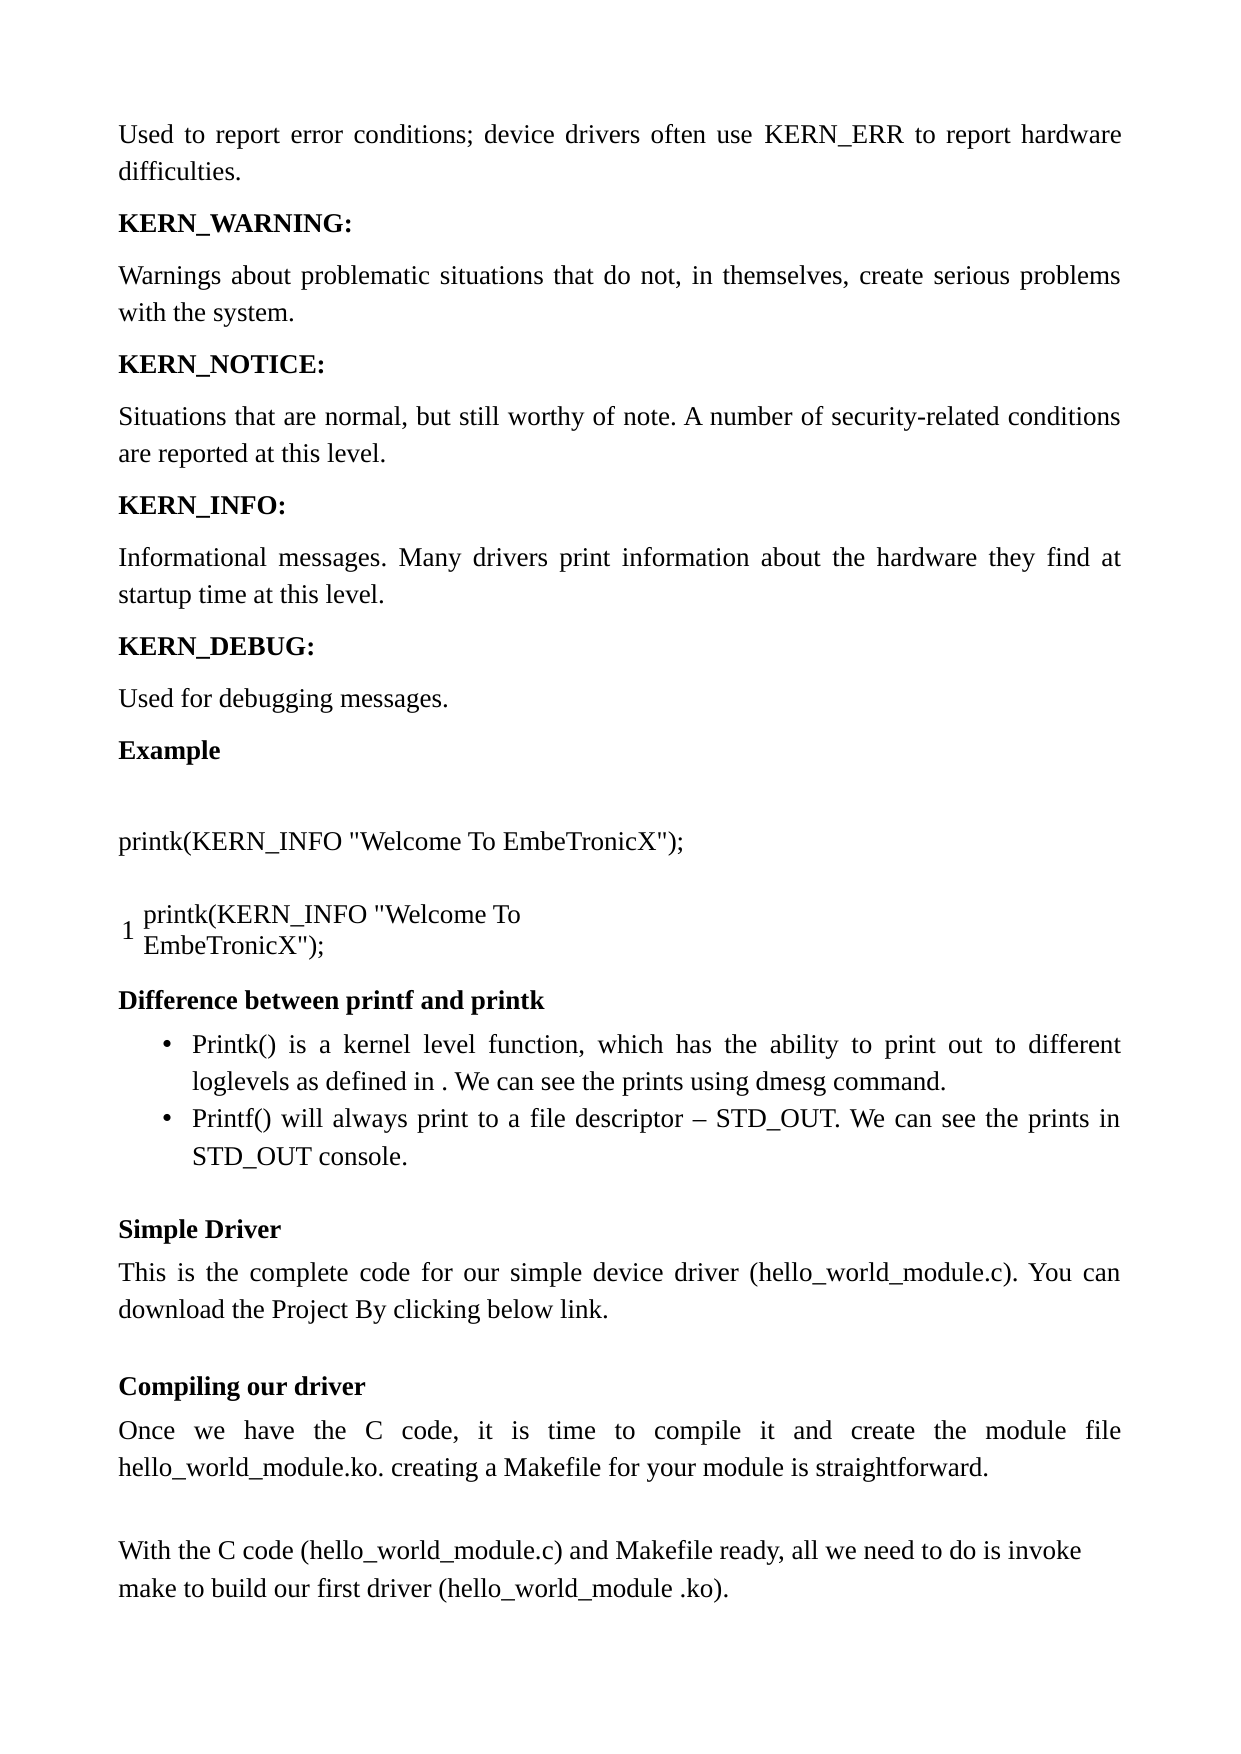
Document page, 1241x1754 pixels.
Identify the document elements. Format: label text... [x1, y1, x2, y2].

subtitle Simple Driver [118, 1213, 1122, 1244]
subtitle Compiling our driver [118, 1371, 1122, 1402]
list Printk() is a kernel level function, which has the ability to print out to different loglevels as defined in . We can see the prints using dmesg command. [162, 1028, 1122, 1096]
text Situations that are normal, but still worthy of note. A number of security-related conditions are reported at this level. [118, 400, 1122, 469]
text This is the complete code for our simple device driver (hello_world_module.c). You can download the Project By clicking below link. [118, 1256, 1122, 1325]
text With the C code (hello_world_module.c) and Makefile ready, all we need to do is invoke make to build our first driver (hello_world_module .ko). [118, 1534, 1122, 1603]
text printk(KERN_INFO "Welcome To EmbeTronicX"); [118, 825, 1122, 856]
text Used to report error conditions; device drivers often use KERN_ERR to report hardware difficulties. [118, 118, 1122, 187]
text Used for debugging messages. [118, 682, 1122, 713]
table_header printk(KERN_INFO "Welcome To EmbeTronicX"); [140, 895, 678, 963]
text KERN_WARNING: [118, 207, 1122, 238]
text Informational messages. Many drivers print information about the hardware they find at startup time at this level. [118, 541, 1122, 610]
list Printf() will always print to a file descriptor – STD_OUT. We can see the prints in STD_OUT console. [162, 1103, 1122, 1171]
subtitle Difference between printf and printk [118, 984, 1122, 1015]
text Example [118, 734, 1122, 765]
text KERN_DEBUG: [118, 630, 1122, 662]
text KERN_NOTICE: [118, 348, 1122, 379]
text Once we have the C code, it is time to compile it and create the module file hello_world_module.ko. creating a Makefile for your module is straightforward. [118, 1414, 1122, 1483]
text KERN_INFO: [118, 489, 1122, 521]
text Warnings about problematic situations that do not, in themselves, create serious problems with the system. [118, 259, 1122, 328]
table_header 1 [118, 895, 140, 963]
